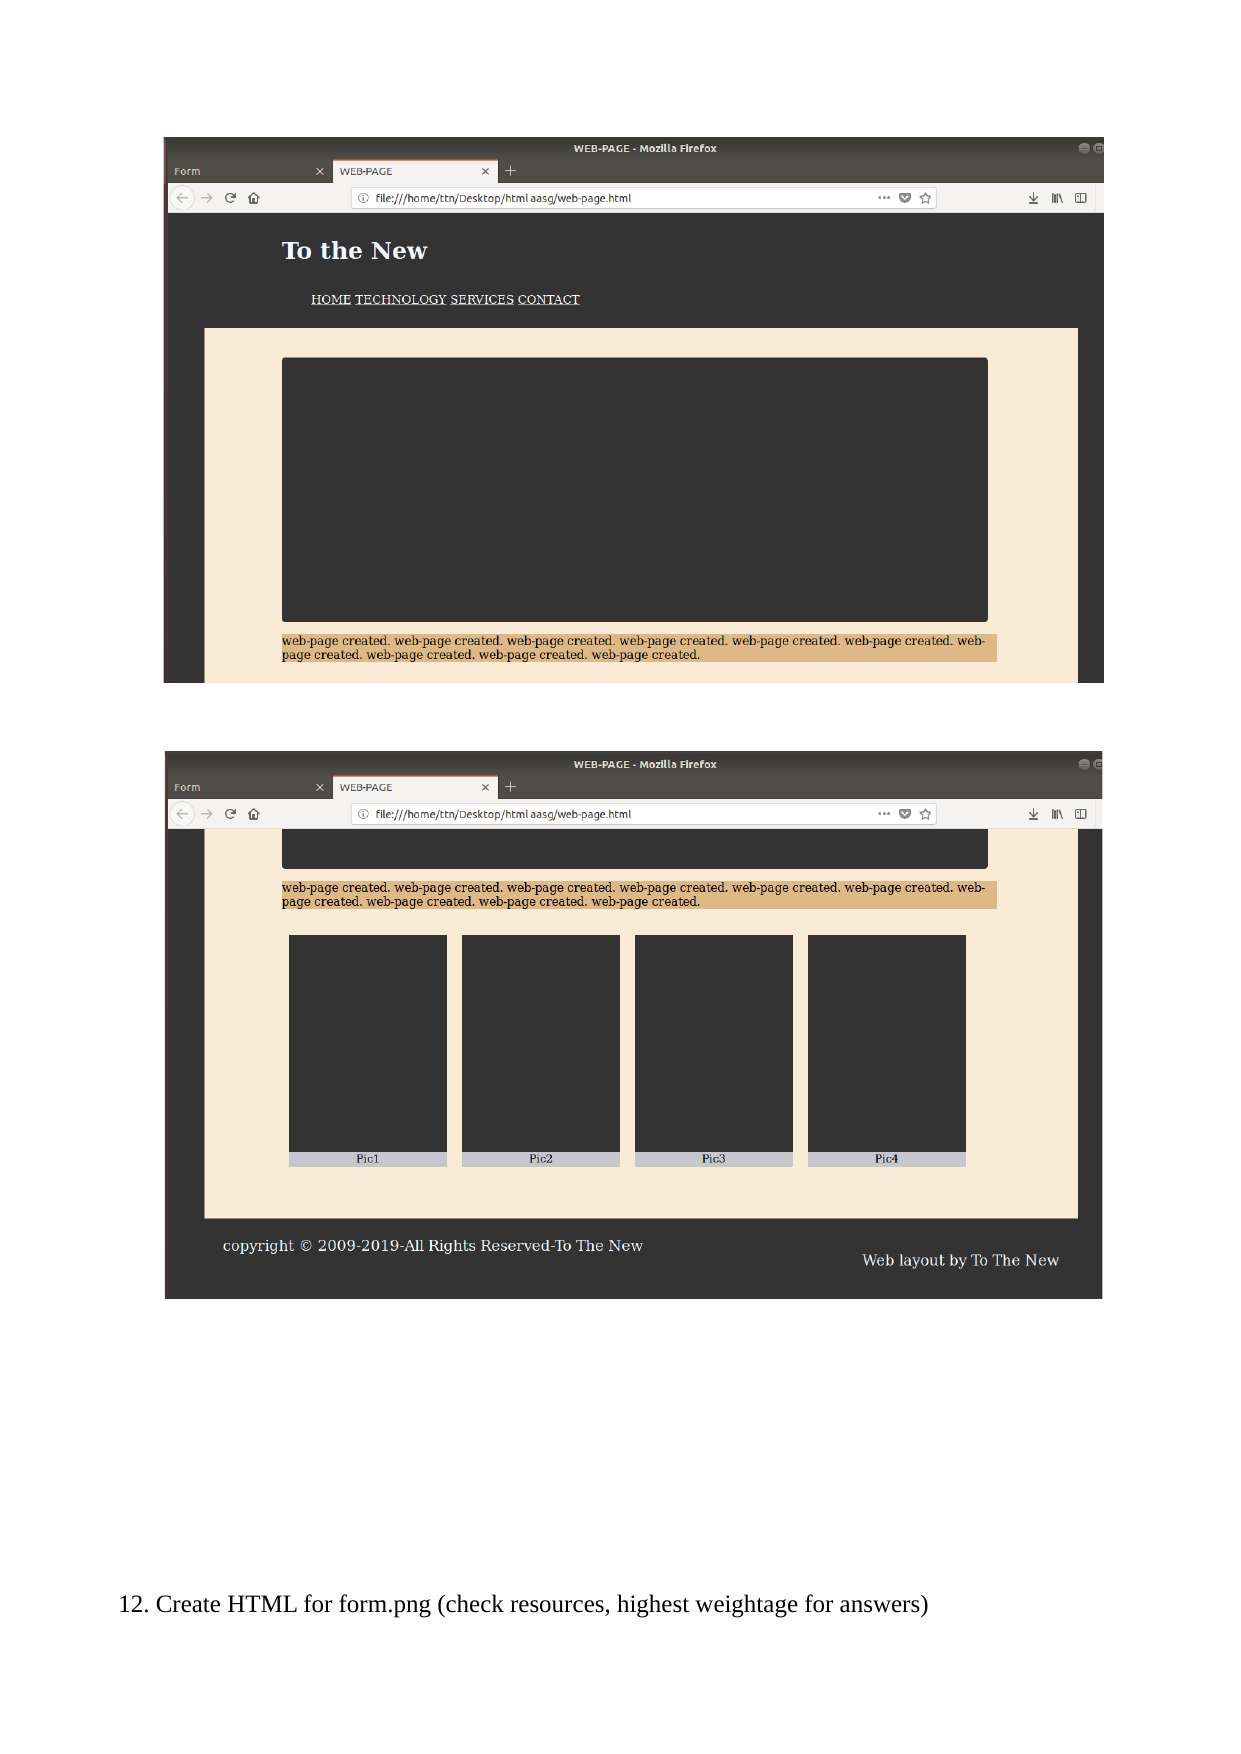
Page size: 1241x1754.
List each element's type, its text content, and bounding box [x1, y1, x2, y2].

picture [163, 137, 1104, 683]
picture [164, 751, 1103, 1299]
text 12. Create HTML for form.png (check resources, highest weightage for answers) [118, 1589, 1122, 1617]
